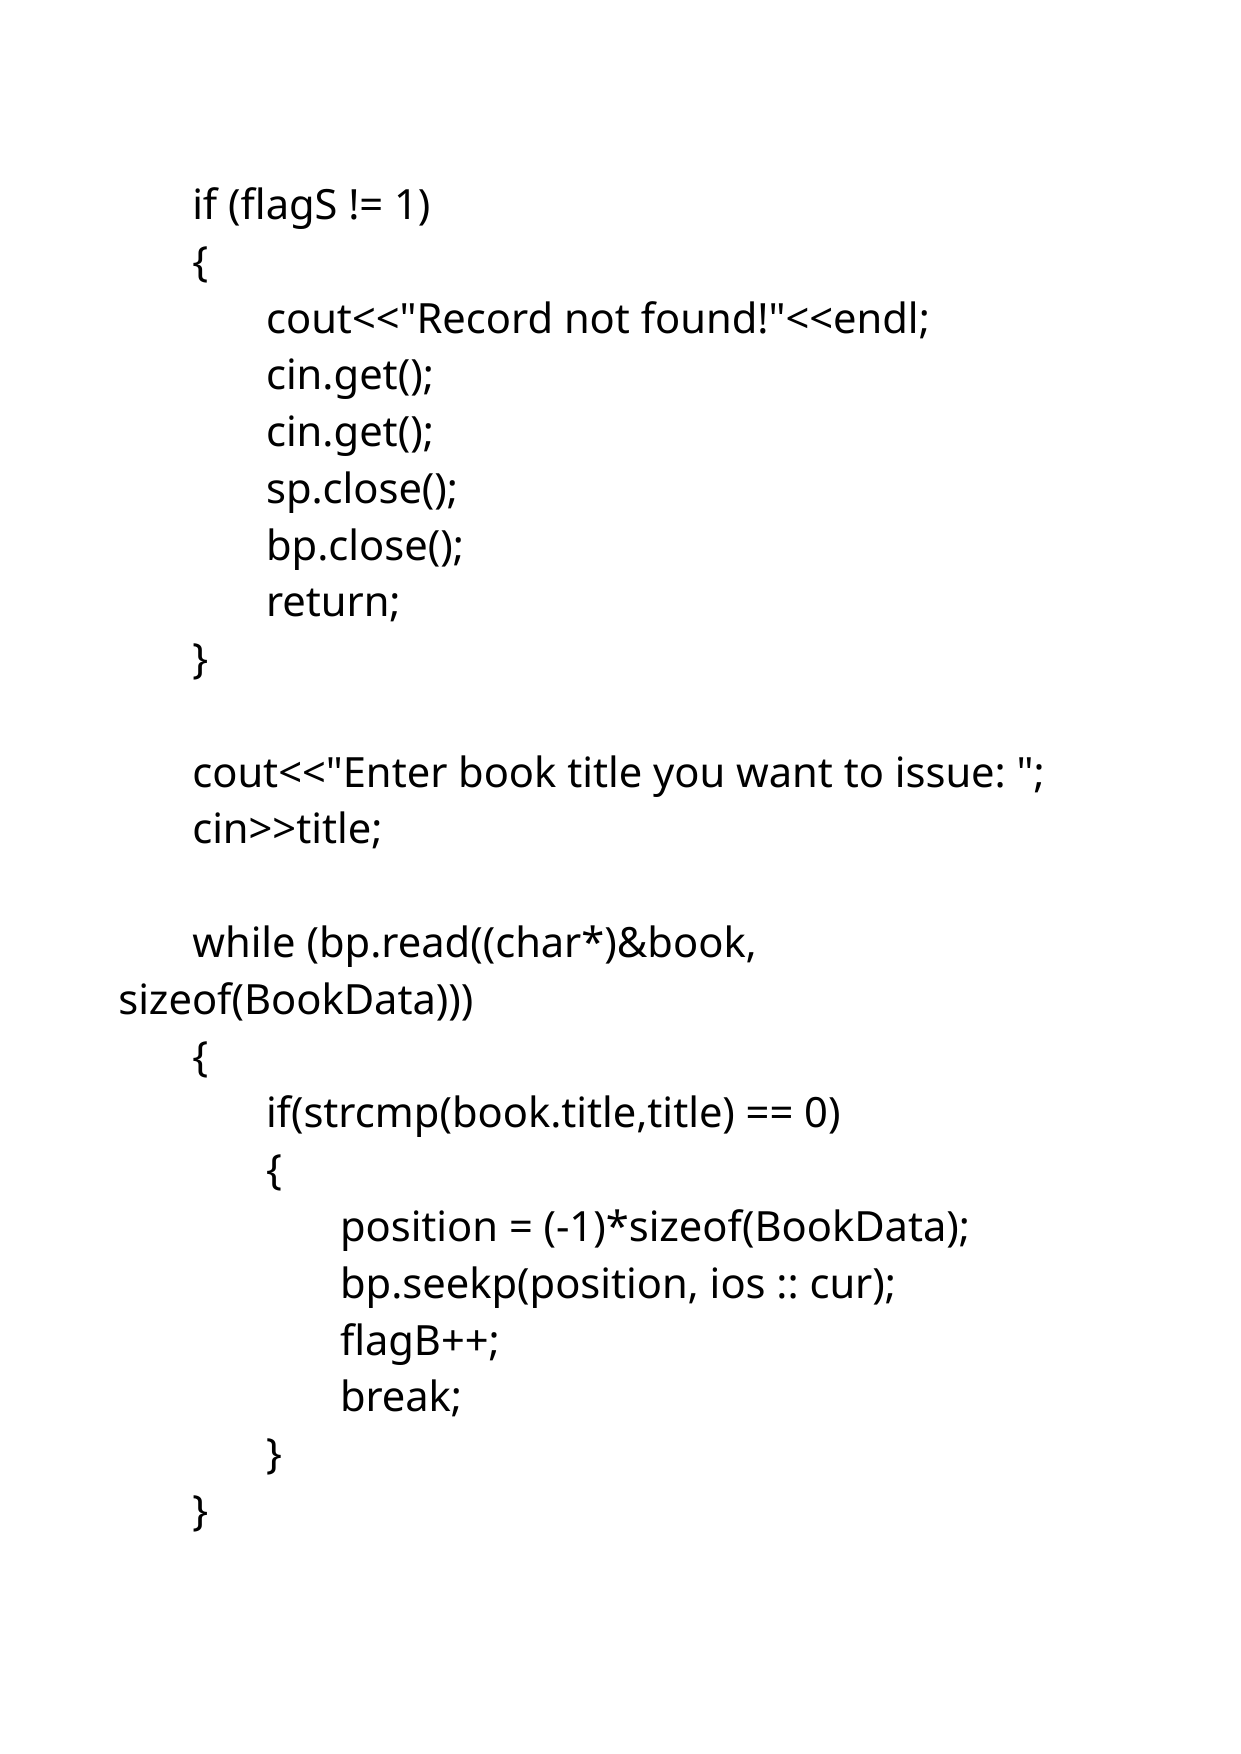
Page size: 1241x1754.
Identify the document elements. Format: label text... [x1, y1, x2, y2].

text while (bp.read((char*)&book, sizeof(BookData))) [118, 913, 1122, 1026]
text position = (-1)*sizeof(BookData); [118, 1197, 1122, 1253]
text cout<<"Enter book title you want to issue: "; [118, 743, 1122, 799]
text cout<<"Record not found!"<<endl; [118, 288, 1122, 345]
text } [118, 629, 1122, 686]
text } [118, 1424, 1122, 1481]
text bp.close(); [118, 516, 1122, 572]
text bp.seekp(position, ios :: cur); [118, 1253, 1122, 1310]
text break; [118, 1367, 1122, 1424]
text cin.get(); [118, 345, 1122, 402]
text if(strcmp(book.title,title) == 0) [118, 1083, 1122, 1140]
text cin.get(); [118, 402, 1122, 459]
text return; [118, 572, 1122, 629]
text { [118, 1140, 1122, 1197]
text flagB++; [118, 1310, 1122, 1367]
text } [118, 1481, 1122, 1537]
text { [118, 1026, 1122, 1083]
text cin>>title; [118, 799, 1122, 856]
text { [118, 232, 1122, 288]
text if (flagS != 1) [118, 175, 1122, 232]
text sp.close(); [118, 459, 1122, 516]
